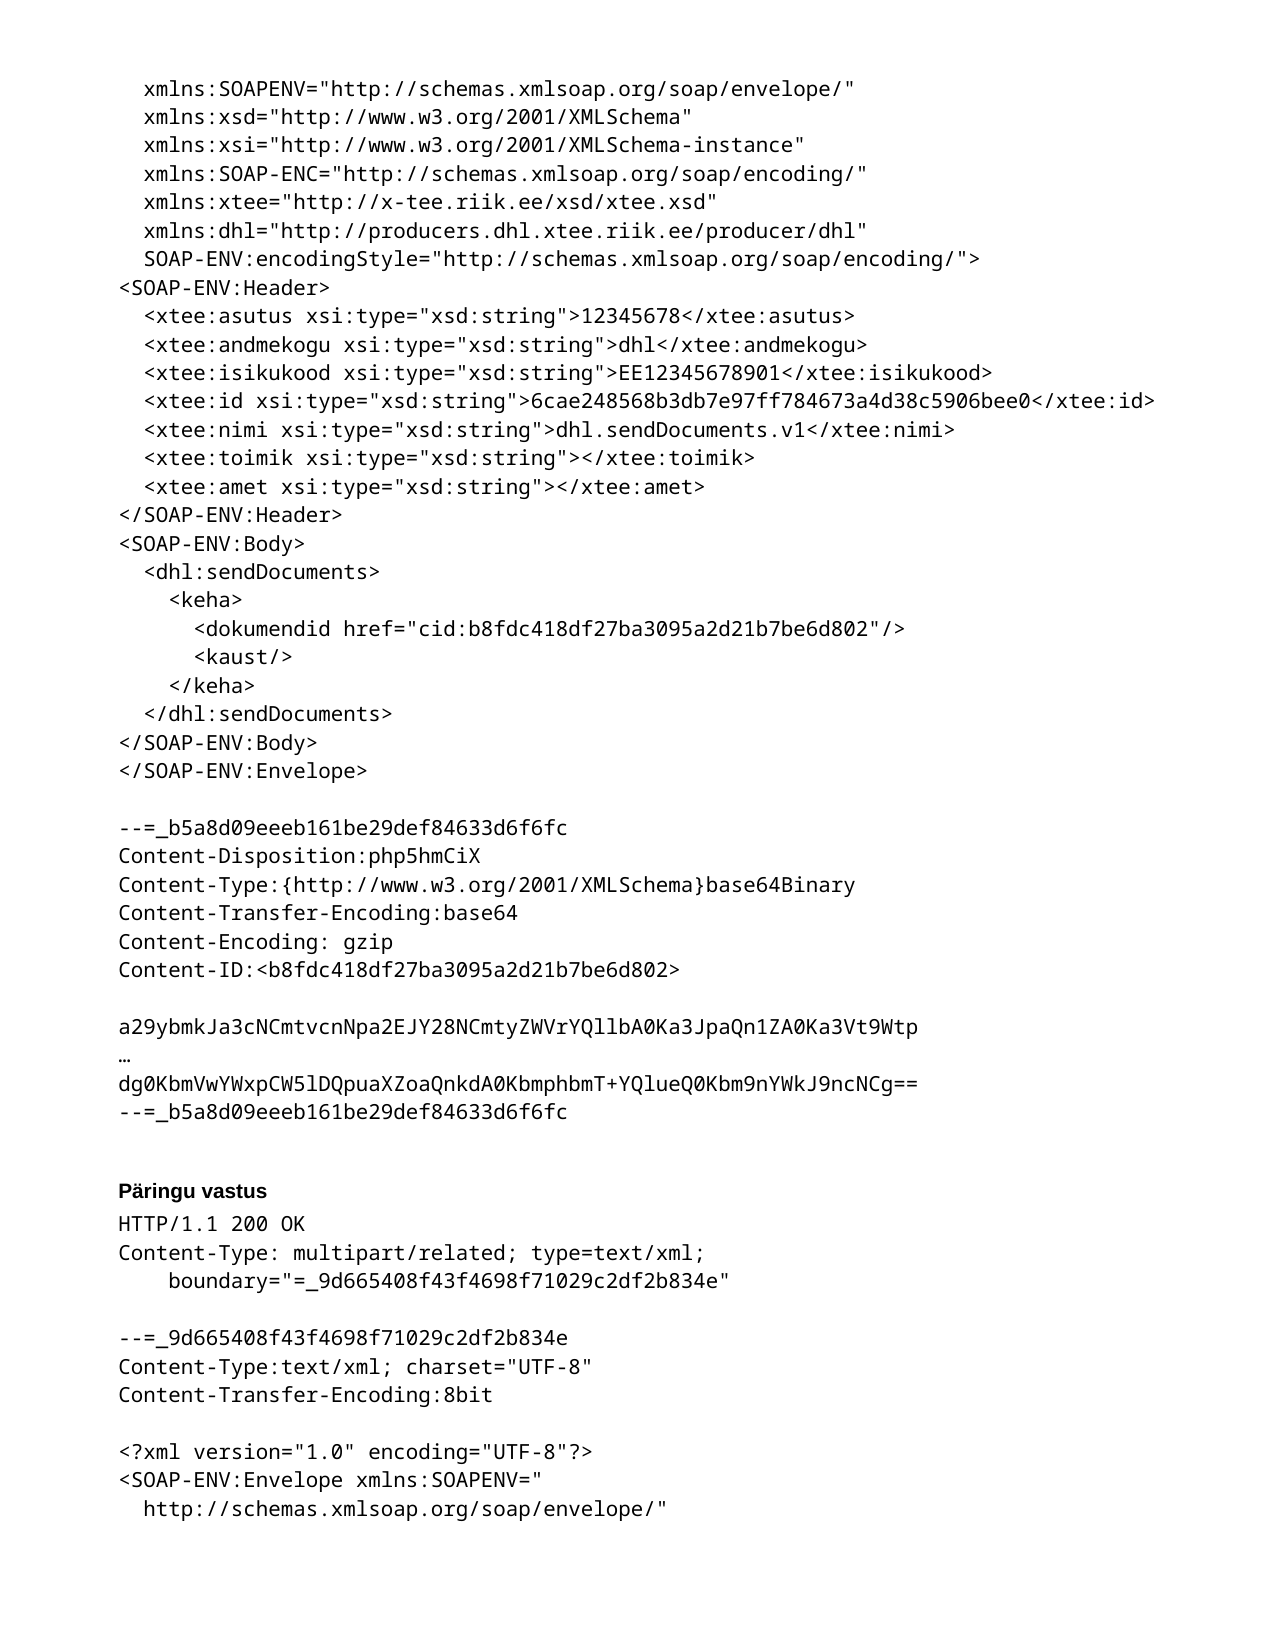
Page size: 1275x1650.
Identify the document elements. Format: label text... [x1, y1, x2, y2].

text a29ybmkJa3cNCmtvcnNpa2EJY28NCmtyZWVrYQllbA0Ka3JpaQn1ZA0Ka3Vt9Wtp [118, 1012, 1157, 1041]
text <xtee:id xsi:type="xsd:string">6cae248568b3db7e97ff784673a4d38c5906bee0</xtee:id> [118, 387, 1157, 415]
text <xtee:toimik xsi:type="xsd:string"></xtee:toimik> [118, 443, 1157, 472]
text <SOAP-ENV:Body> [118, 529, 1157, 557]
text </dhl:sendDocuments> [118, 699, 1157, 728]
text Content-Type:text/xml; charset="UTF-8" [118, 1352, 1157, 1380]
text xmlns:xtee="http://x-tee.riik.ee/xsd/xtee.xsd" [118, 187, 1157, 216]
text … [118, 1041, 1157, 1069]
text <kaust/> [118, 642, 1157, 671]
text --=_b5a8d09eeeb161be29def84633d6f6fc [118, 813, 1157, 842]
text <keha> [118, 586, 1157, 614]
text Content-Transfer-Encoding:8bit [118, 1380, 1157, 1409]
text <xtee:andmekogu xsi:type="xsd:string">dhl</xtee:andmekogu> [118, 330, 1157, 358]
text <xtee:nimi xsi:type="xsd:string">dhl.sendDocuments.v1</xtee:nimi> [118, 415, 1157, 443]
text <SOAP-ENV:Header> [118, 273, 1157, 301]
text Content-Encoding: gzip [118, 927, 1157, 955]
text Content-Type:{http://www.w3.org/2001/XMLSchema}base64Binary [118, 870, 1157, 898]
text xmlns:SOAPENV="http://schemas.xmlsoap.org/soap/envelope/" [118, 74, 1157, 102]
text Content-Disposition:php5hmCiX [118, 842, 1157, 870]
text Content-ID:<b8fdc418df27ba3095a2d21b7be6d802> [118, 955, 1157, 984]
text <xtee:asutus xsi:type="xsd:string">12345678</xtee:asutus> [118, 301, 1157, 330]
text <SOAP-ENV:Envelope xmlns:SOAPENV=" [118, 1466, 1157, 1494]
text <dhl:sendDocuments> [118, 557, 1157, 586]
text xmlns:xsi="http://www.w3.org/2001/XMLSchema-instance" [118, 131, 1157, 159]
text <?xml version="1.0" encoding="UTF-8"?> [118, 1437, 1157, 1466]
text HTTP/1.1 200 OK [118, 1209, 1157, 1238]
text Content-Transfer-Encoding:base64 [118, 898, 1157, 927]
text Content-Type: multipart/related; type=text/xml; [118, 1238, 1157, 1266]
text --=_9d665408f43f4698f71029c2df2b834e [118, 1323, 1157, 1352]
text http://schemas.xmlsoap.org/soap/envelope/" [118, 1494, 1157, 1522]
text </SOAP-ENV:Envelope> [118, 756, 1157, 785]
text xmlns:xsd="http://www.w3.org/2001/XMLSchema" [118, 102, 1157, 131]
text </SOAP-ENV:Body> [118, 728, 1157, 756]
text --=_b5a8d09eeeb161be29def84633d6f6fc [118, 1097, 1157, 1126]
text <xtee:amet xsi:type="xsd:string"></xtee:amet> [118, 472, 1157, 500]
text </SOAP-ENV:Header> [118, 500, 1157, 529]
text xmlns:dhl="http://producers.dhl.xtee.riik.ee/producer/dhl" [118, 216, 1157, 244]
subtitle Päringu vastus [118, 1179, 1157, 1203]
text <dokumendid href="cid:b8fdc418df27ba3095a2d21b7be6d802"/> [118, 614, 1157, 642]
text SOAP-ENV:encodingStyle="http://schemas.xmlsoap.org/soap/encoding/"> [118, 244, 1157, 273]
text </keha> [118, 671, 1157, 699]
text dg0KbmVwYWxpCW5lDQpuaXZoaQnkdA0KbmphbmT+YQlueQ0Kbm9nYWkJ9ncNCg== [118, 1069, 1157, 1097]
text <xtee:isikukood xsi:type="xsd:string">EE12345678901</xtee:isikukood> [118, 358, 1157, 387]
text boundary="=_9d665408f43f4698f71029c2df2b834e" [118, 1266, 1157, 1295]
text xmlns:SOAP-ENC="http://schemas.xmlsoap.org/soap/encoding/" [118, 159, 1157, 187]
